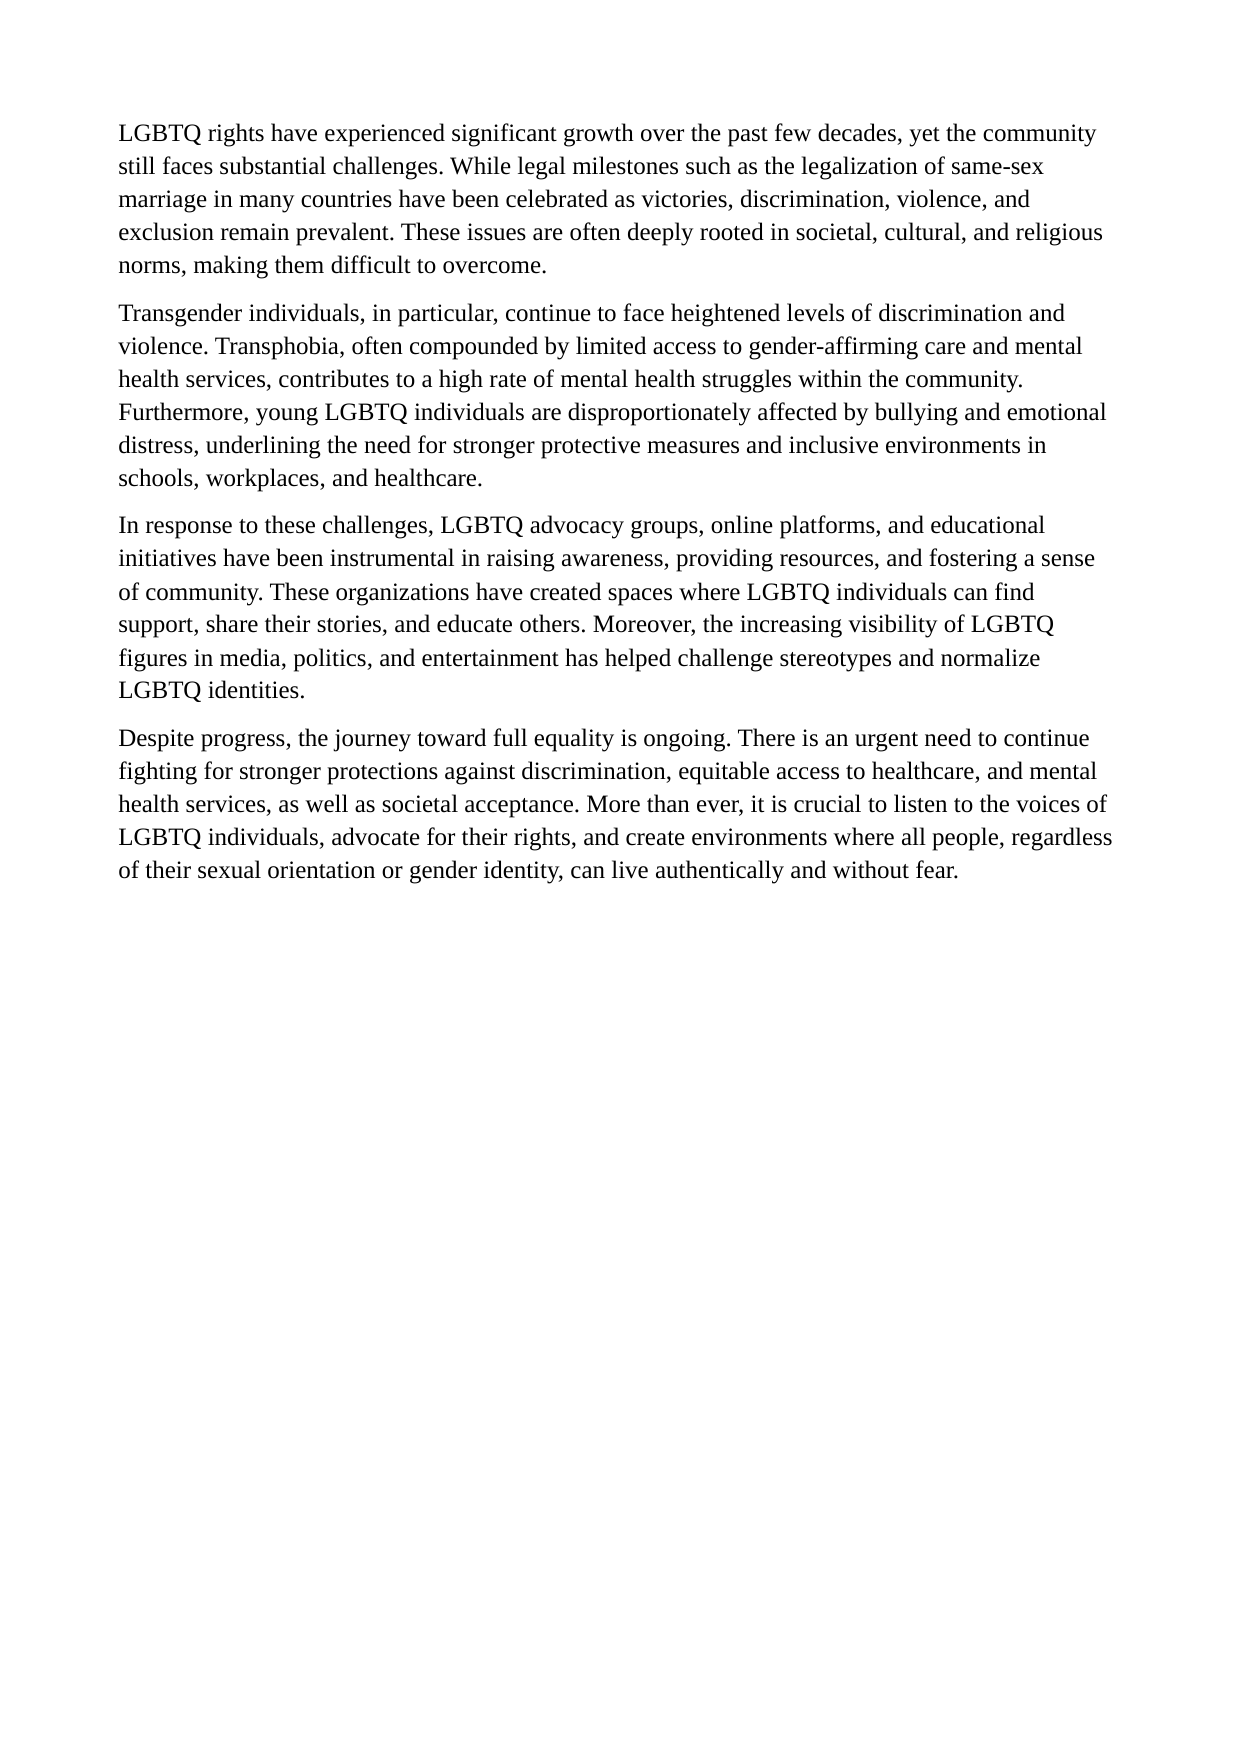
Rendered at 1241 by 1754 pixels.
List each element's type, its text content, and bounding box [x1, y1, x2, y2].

text Transgender individuals, in particular, continue to face heightened levels of discrimination and violence. Transphobia, often compounded by limited access to gender-affirming care and mental health services, contributes to a high rate of mental health struggles within the community. Furthermore, young LGBTQ individuals are disproportionately affected by bullying and emotional distress, underlining the need for stronger protective measures and inclusive environments in schools, workplaces, and healthcare. [118, 298, 1122, 492]
text Despite progress, the journey toward full equality is ongoing. There is an urgent need to continue fighting for stronger protections against discrimination, equitable access to healthcare, and mental health services, as well as societal acceptance. More than ever, it is crucial to listen to the voices of LGBTQ individuals, advocate for their rights, and create environments where all people, regardless of their sexual orientation or gender identity, can live authentically and without fear. [118, 723, 1122, 884]
text In response to these challenges, LGBTQ advocacy groups, online platforms, and educational initiatives have been instrumental in raising awareness, providing resources, and fostering a sense of community. These organizations have created spaces where LGBTQ individuals can find support, share their stories, and educate others. Moreover, the increasing visibility of LGBTQ figures in media, politics, and entertainment has helped challenge stereotypes and normalize LGBTQ identities. [118, 511, 1122, 704]
text LGBTQ rights have experienced significant growth over the past few decades, yet the community still faces substantial challenges. While legal milestones such as the legalization of same-sex marriage in many countries have been celebrated as victories, discrimination, violence, and exclusion remain prevalent. These issues are often deeply rooted in societal, cultural, and religious norms, making them difficult to overcome. [118, 118, 1122, 279]
